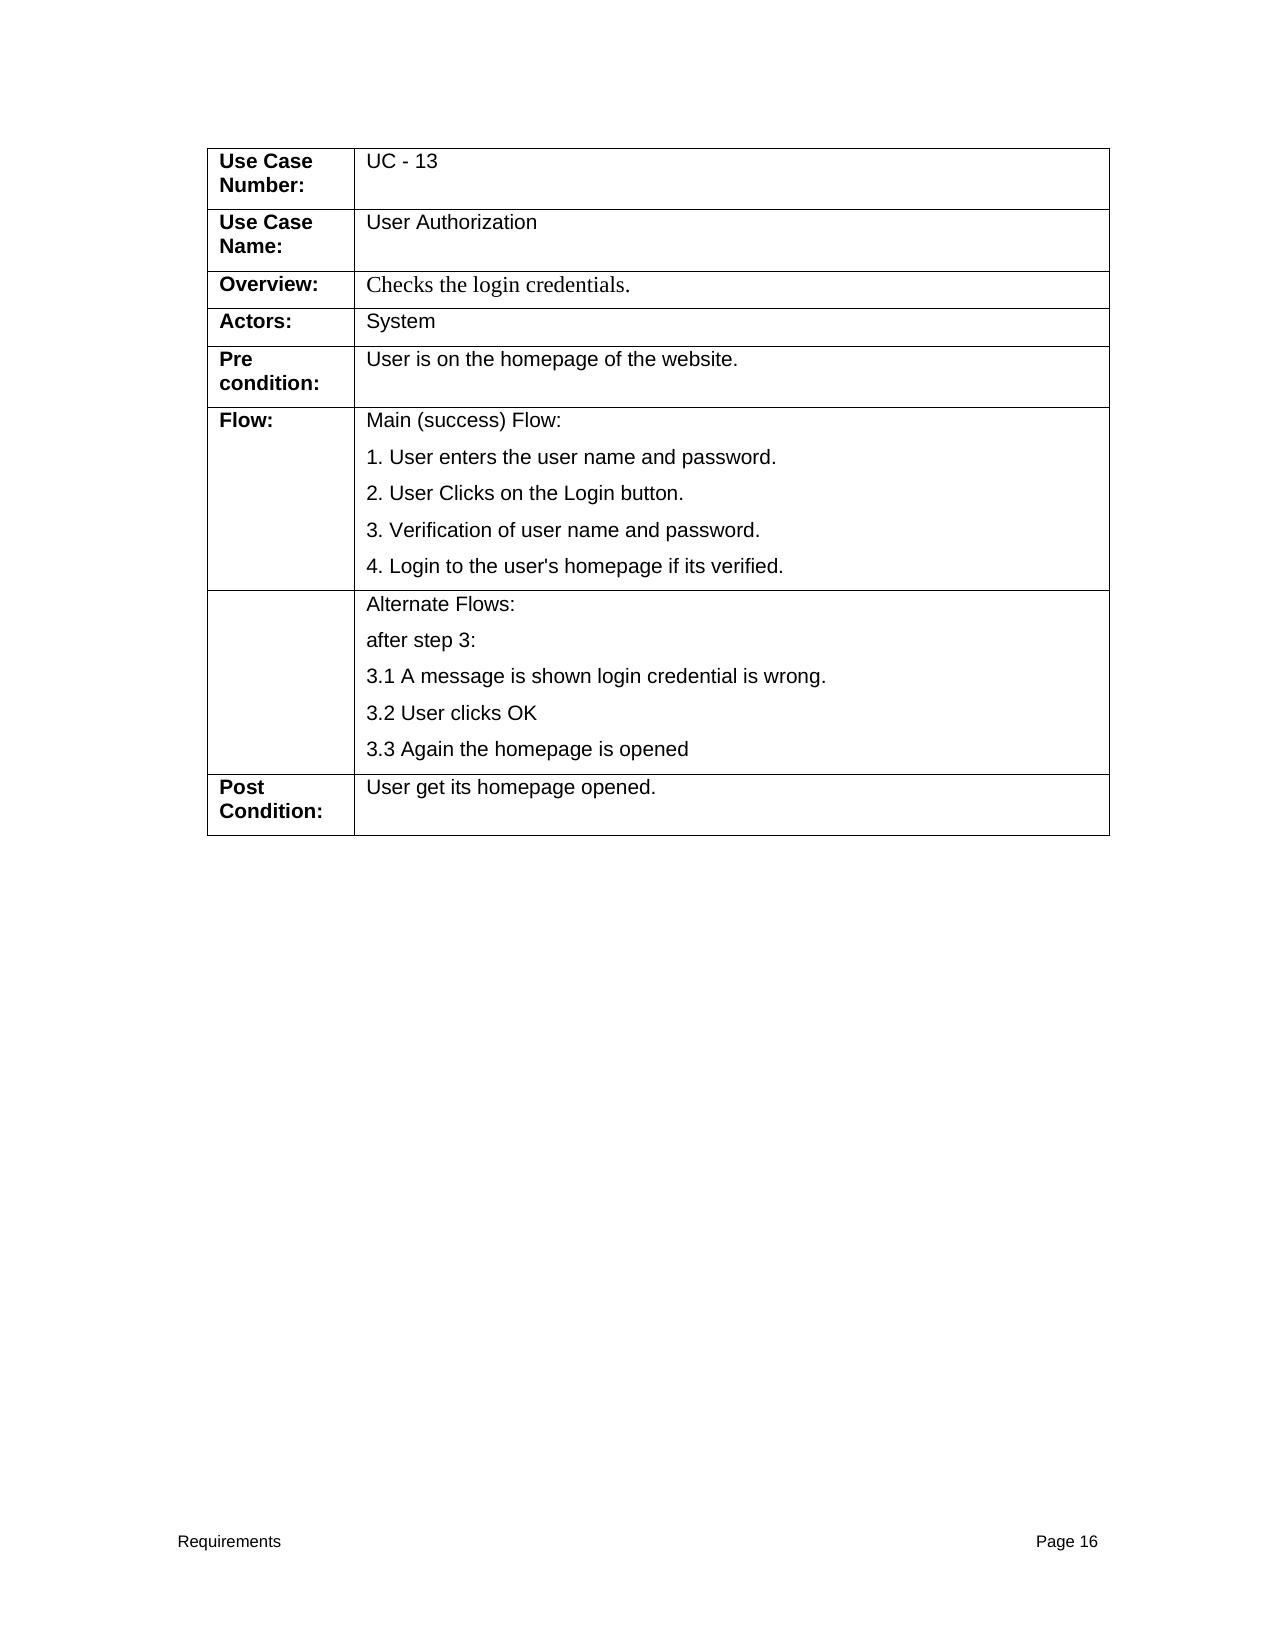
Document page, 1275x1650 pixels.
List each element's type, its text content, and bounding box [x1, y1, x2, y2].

table_cell User is on the homepage of the website. [355, 347, 1109, 407]
table_cell User Authorization [355, 210, 1109, 271]
table_cell System [355, 309, 1109, 346]
table_cell Main (success) Flow: 1. User enters the user name and password. 2. User Clicks on the Login button. 3. Verification of user name and password. 4. Login to the user's homepage if its verified. [355, 408, 1109, 590]
table_cell Use Case Name: [208, 210, 354, 271]
table_cell Pre condition: [208, 347, 354, 407]
table_cell [208, 591, 354, 774]
table_cell Alternate Flows: after step 3: 3.1 A message is shown login credential is wrong. 3.2 User clicks OK 3.3 Again the homepage is opened [355, 591, 1109, 774]
table_cell Checks the login credentials. [355, 272, 1109, 308]
table_cell Overview: [208, 272, 354, 308]
table_cell Flow: [208, 408, 354, 590]
table_cell Actors: [208, 309, 354, 346]
table_header Use Case Number: [208, 149, 354, 209]
table_cell Post Condition: [208, 775, 354, 835]
table_cell User get its homepage opened. [355, 775, 1109, 835]
table_header UC - 13 [355, 149, 1109, 209]
